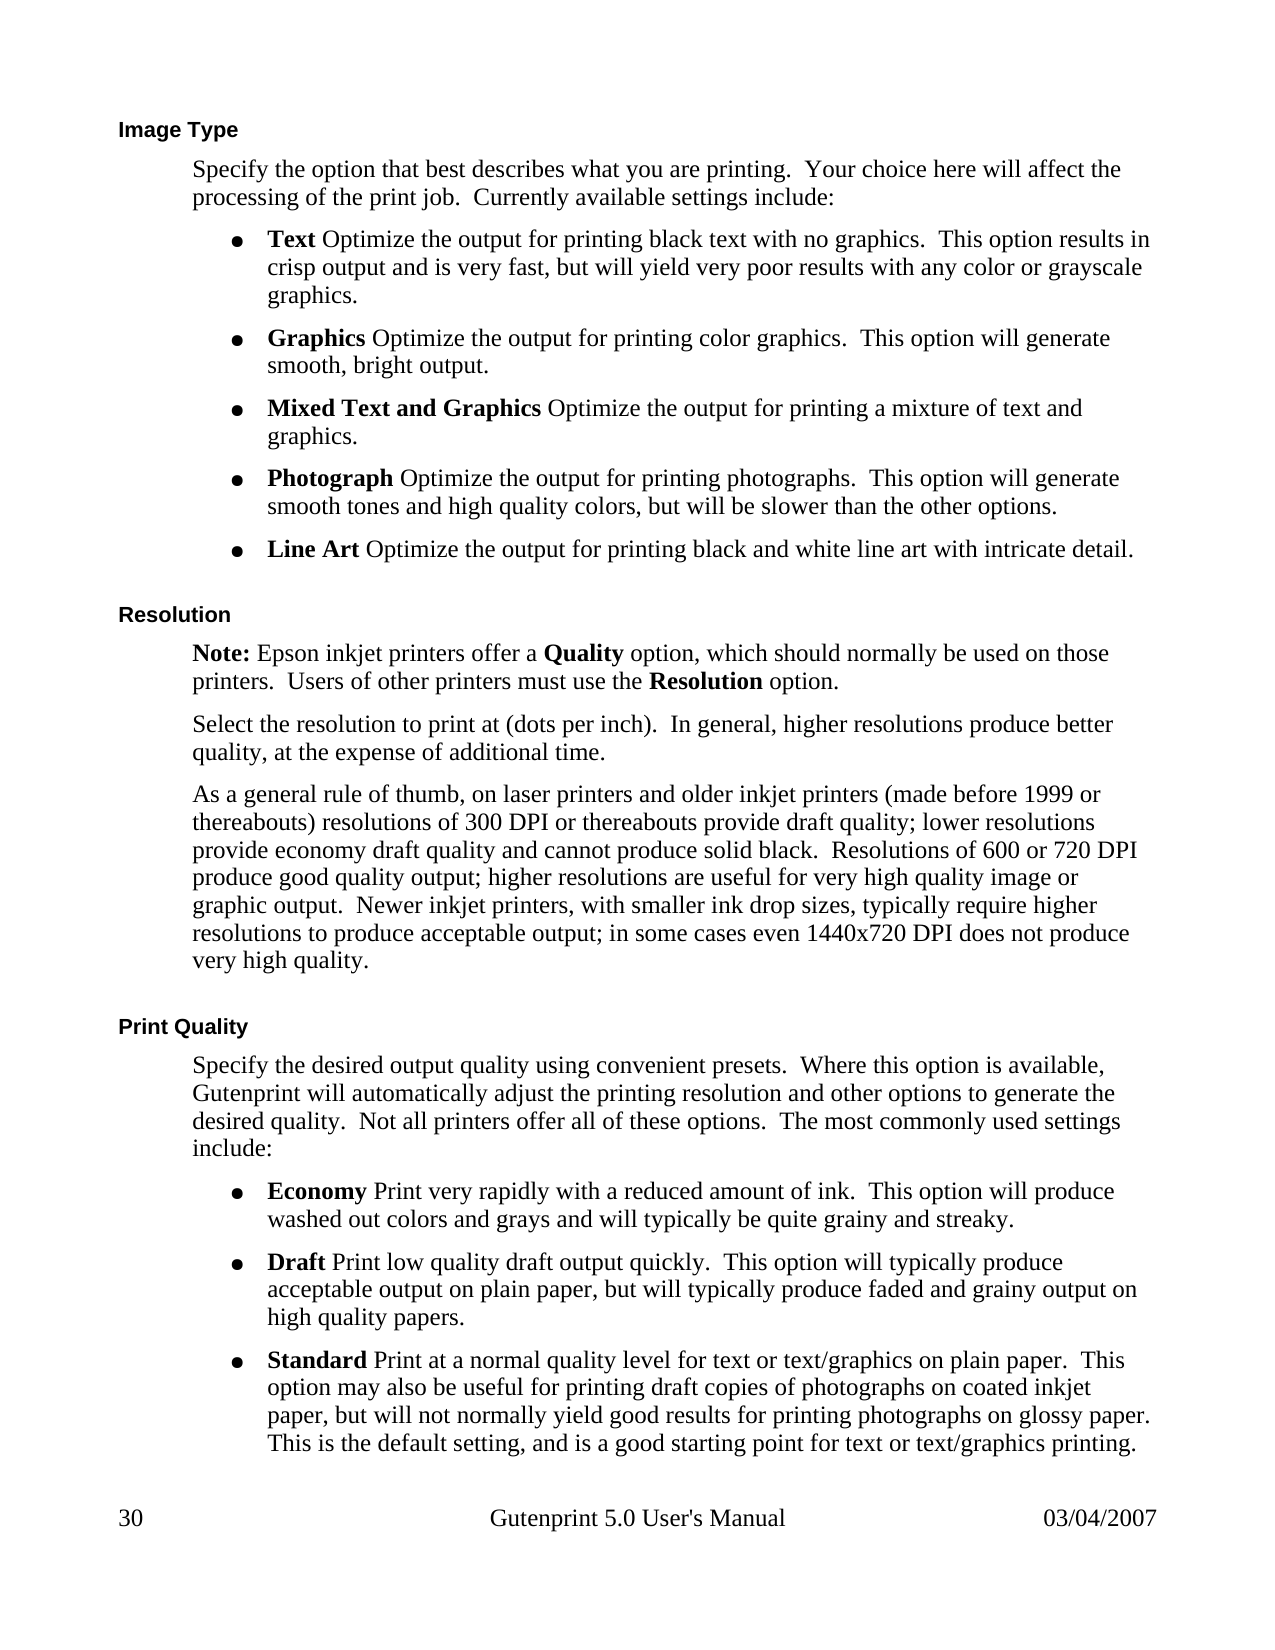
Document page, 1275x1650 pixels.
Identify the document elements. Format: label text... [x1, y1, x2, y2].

list Photograph Optimize the output for printing photographs. This option will generate smooth tones and high quality colors, but will be slower than the other options. [229, 464, 1157, 520]
list Economy Print very rapidly with a reduced amount of ink. This option will produce washed out colors and grays and will typically be quite grainy and streaky. [229, 1177, 1157, 1233]
list Text Optimize the output for printing black text with no graphics. This option results in crisp output and is very fast, but will yield very poor results with any color or grayscale graphics. [229, 226, 1157, 309]
list Standard Print at a normal quality level for text or text/graphics on plain paper. This option may also be useful for printing draft copies of photographs on coated inkjet paper, but will not normally yield good results for printing photographs on glossy paper. This is the default setting, and is a good starting point for text or text/graphics printing. [229, 1346, 1157, 1457]
text Note: Epson inkjet printers offer a Quality option, which should normally be used on those printers. Users of other printers must use the Resolution option. [192, 639, 1157, 695]
list Graphics Optimize the output for printing color graphics. This option will generate smooth, bright output. [229, 324, 1157, 379]
subtitle Resolution [118, 603, 1157, 627]
subtitle Image Type [118, 118, 1157, 143]
subtitle Print Quality [118, 1014, 1157, 1039]
text As a general rule of thumb, on laser printers and older inkjet printers (made before 1999 or thereabouts) resolutions of 300 DPI or thereabouts provide draft quality; lower resolutions provide economy draft quality and cannot produce solid black. Resolutions of 600 or 720 DPI produce good quality output; higher resolutions are useful for very high quality image or graphic output. Newer inkjet printers, with smaller ink drop sizes, typically require higher resolutions to produce acceptable output; in some cases even 1440x720 DPI does not produce very high quality. [192, 780, 1157, 974]
text Specify the option that best describes what you are printing. Your choice here will affect the processing of the print job. Currently available settings include: [192, 155, 1157, 211]
list Line Art Optimize the output for printing black and white line art with intricate detail. [229, 535, 1157, 563]
text Select the resolution to print at (dots per inch). In general, higher resolutions produce better quality, at the expense of additional time. [192, 710, 1157, 765]
list Draft Print low quality draft output quickly. This option will typically produce acceptable output on plain paper, but will typically produce faded and grainy output on high quality papers. [229, 1248, 1157, 1331]
list Mixed Text and Graphics Optimize the output for printing a mixture of text and graphics. [229, 394, 1157, 449]
text Specify the desired output quality using convenient presets. Where this option is available, Gutenprint will automatically adjust the printing resolution and other options to generate the desired quality. Not all printers offer all of these options. The most commonly used settings include: [192, 1051, 1157, 1162]
